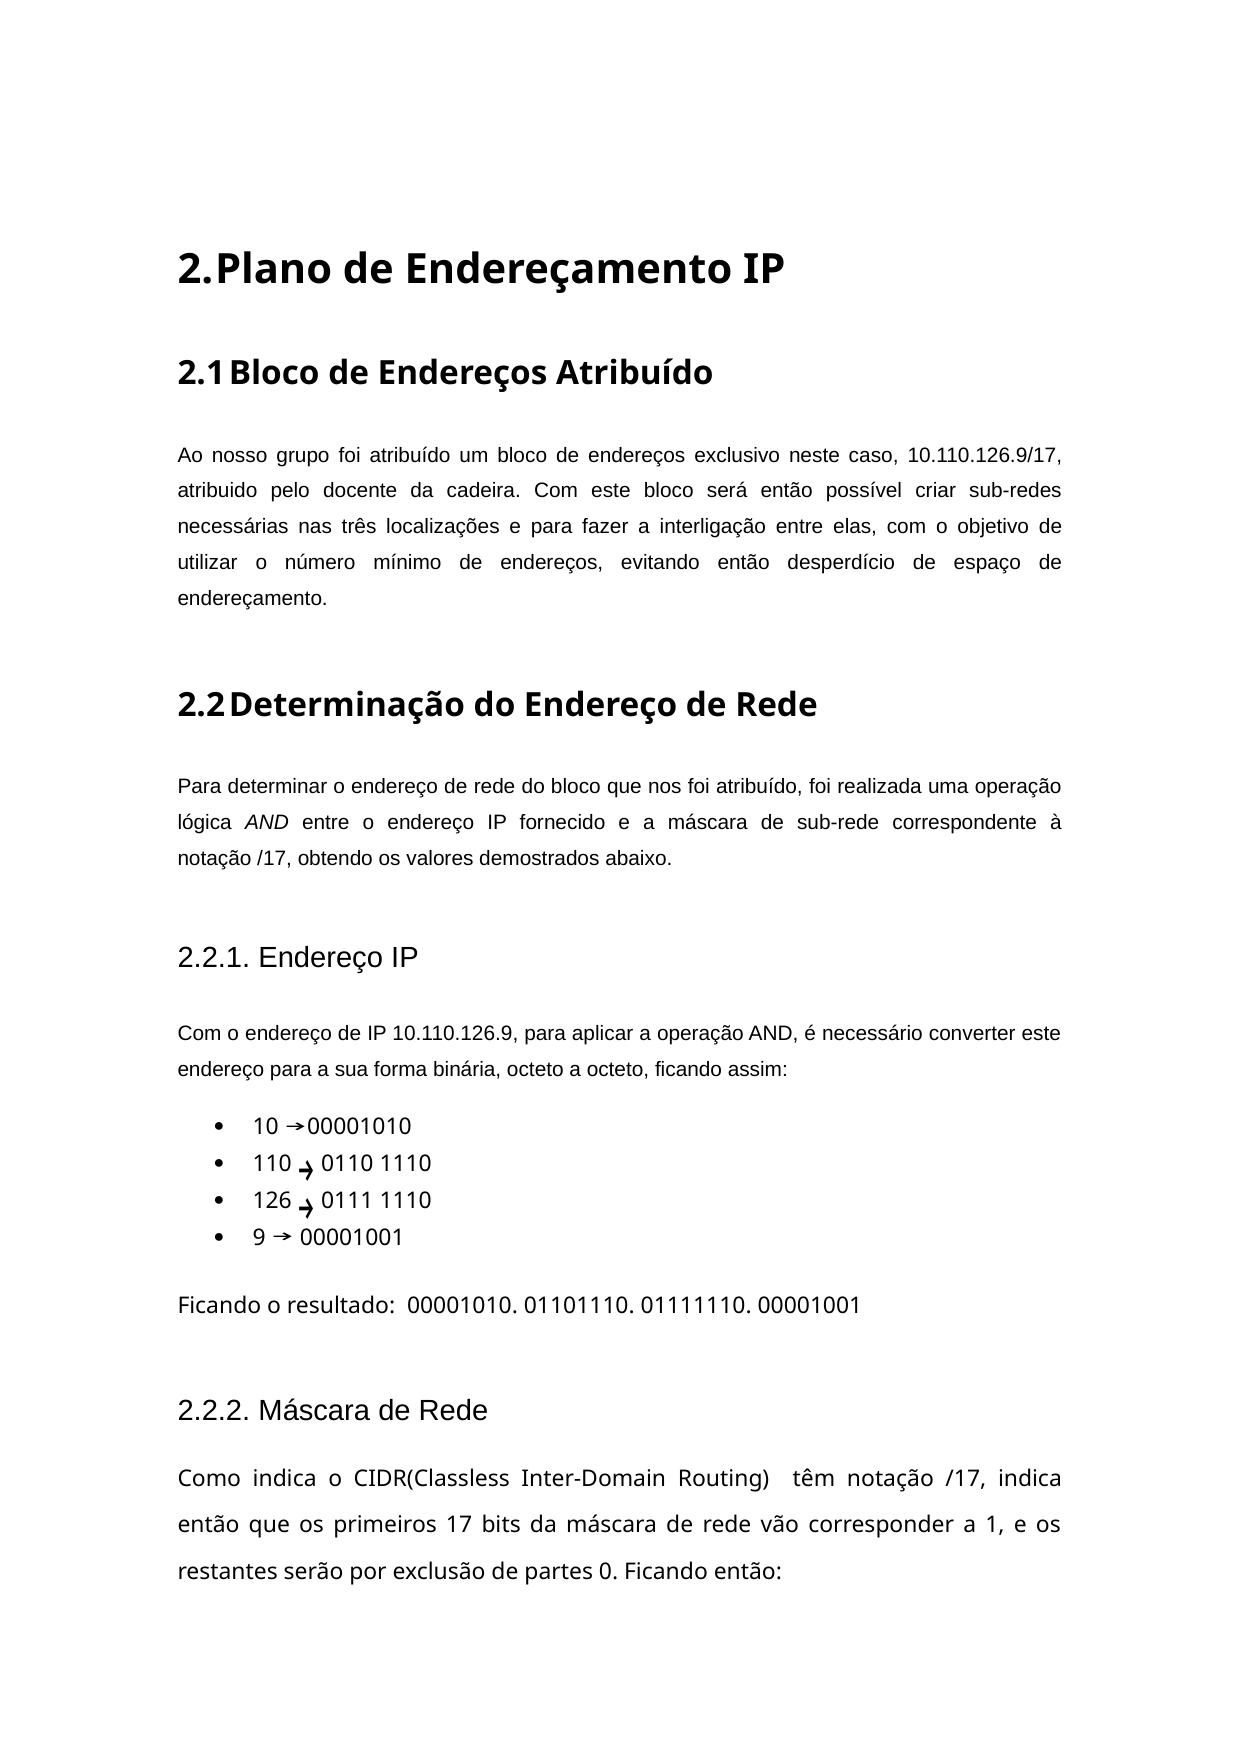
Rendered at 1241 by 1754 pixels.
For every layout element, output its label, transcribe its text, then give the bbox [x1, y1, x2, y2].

text Para determinar o endereço de rede do bloco que nos foi atribuído, foi realizada uma operação lógica AND entre o endereço IP fornecido e a máscara de sub-rede correspondente à notação /17, obtendo os valores demostrados abaixo. [177, 774, 1063, 870]
subtitle 2.2.2. Máscara de Rede [177, 1393, 1063, 1426]
list 126 0111 1110 [215, 1183, 1063, 1221]
list 9 00001001 [215, 1221, 1063, 1257]
text Ao nosso grupo foi atribuído um bloco de endereços exclusivo neste caso, 10.110.126.9/17, atribuido pelo docente da cadeira. Com este bloco será então possível criar sub-redes necessárias nas três localizações e para fazer a interligação entre elas, com o objetivo de utilizar o número mínimo de endereços, evitando então desperdício de espaço de endereçamento. [177, 442, 1063, 610]
text Como indica o CIDR(Classless Inter-Domain Routing) têm notação /17, indica então que os primeiros 17 bits da máscara de rede vão corresponder a 1, e os restantes serão por exclusão de partes 0. Ficando então: [177, 1461, 1063, 1586]
text Ficando o resultado: 00001010. 01101110. 01111110. 00001001 [177, 1289, 1063, 1320]
list Bloco de Endereços Atribuído [177, 349, 1063, 394]
text Com o endereço de IP 10.110.126.9, para aplicar a operação AND, é necessário converter este endereço para a sua forma binária, octeto a octeto, ficando assim: [177, 1021, 1063, 1081]
list Plano de Endereçamento IP [177, 239, 1063, 296]
subtitle 2.2.1. Endereço IP [177, 940, 1063, 973]
list 110 0110 1110 [215, 1147, 1063, 1183]
list 10 00001010 [215, 1109, 1063, 1147]
list Determinação do Endereço de Rede [177, 680, 1063, 726]
